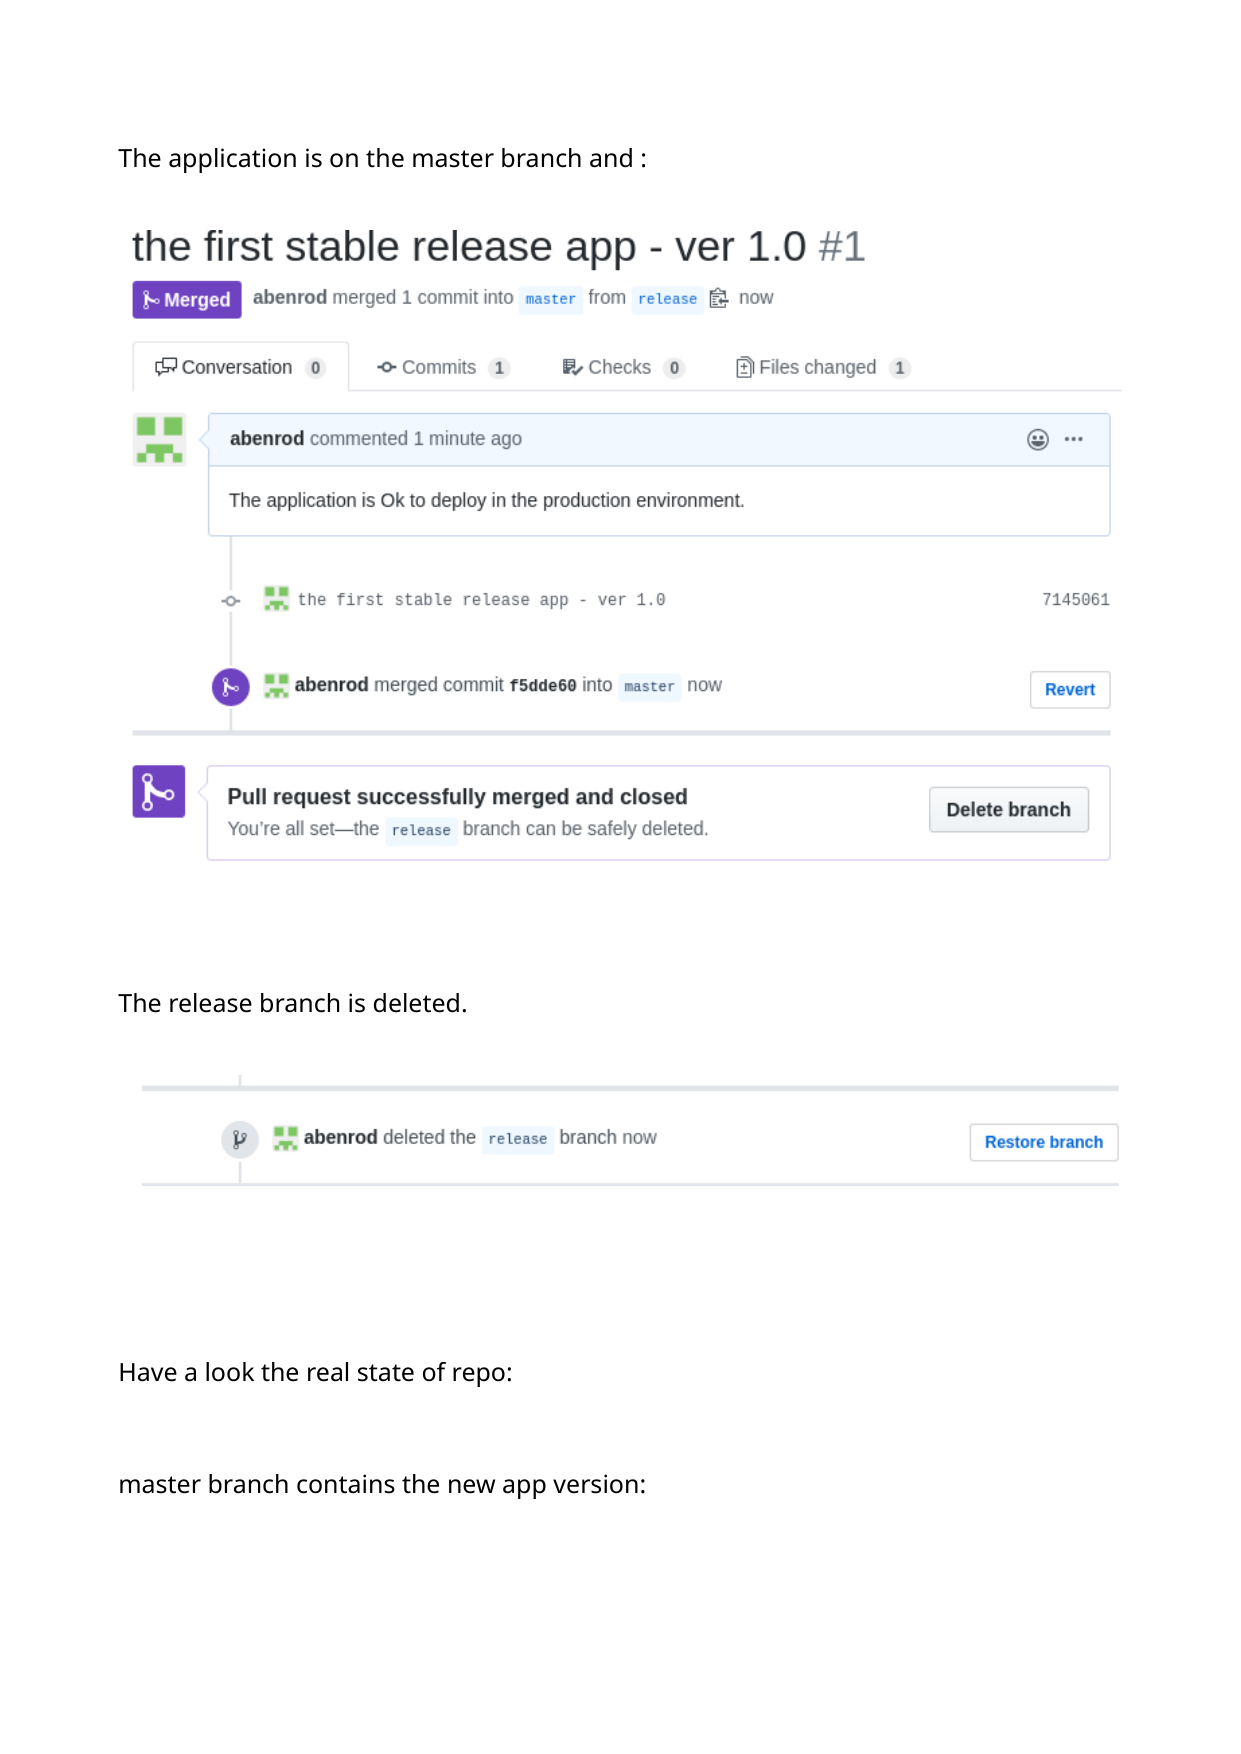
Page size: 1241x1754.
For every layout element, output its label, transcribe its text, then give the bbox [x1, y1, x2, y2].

text Have a look the real state of repo: [118, 1332, 1122, 1389]
text The release branch is deleted. [118, 963, 1122, 1019]
text master branch contains the new app version: [118, 1445, 1122, 1501]
text The application is on the master branch and : [118, 118, 1122, 174]
picture [118, 1075, 1123, 1186]
picture [118, 230, 1123, 873]
